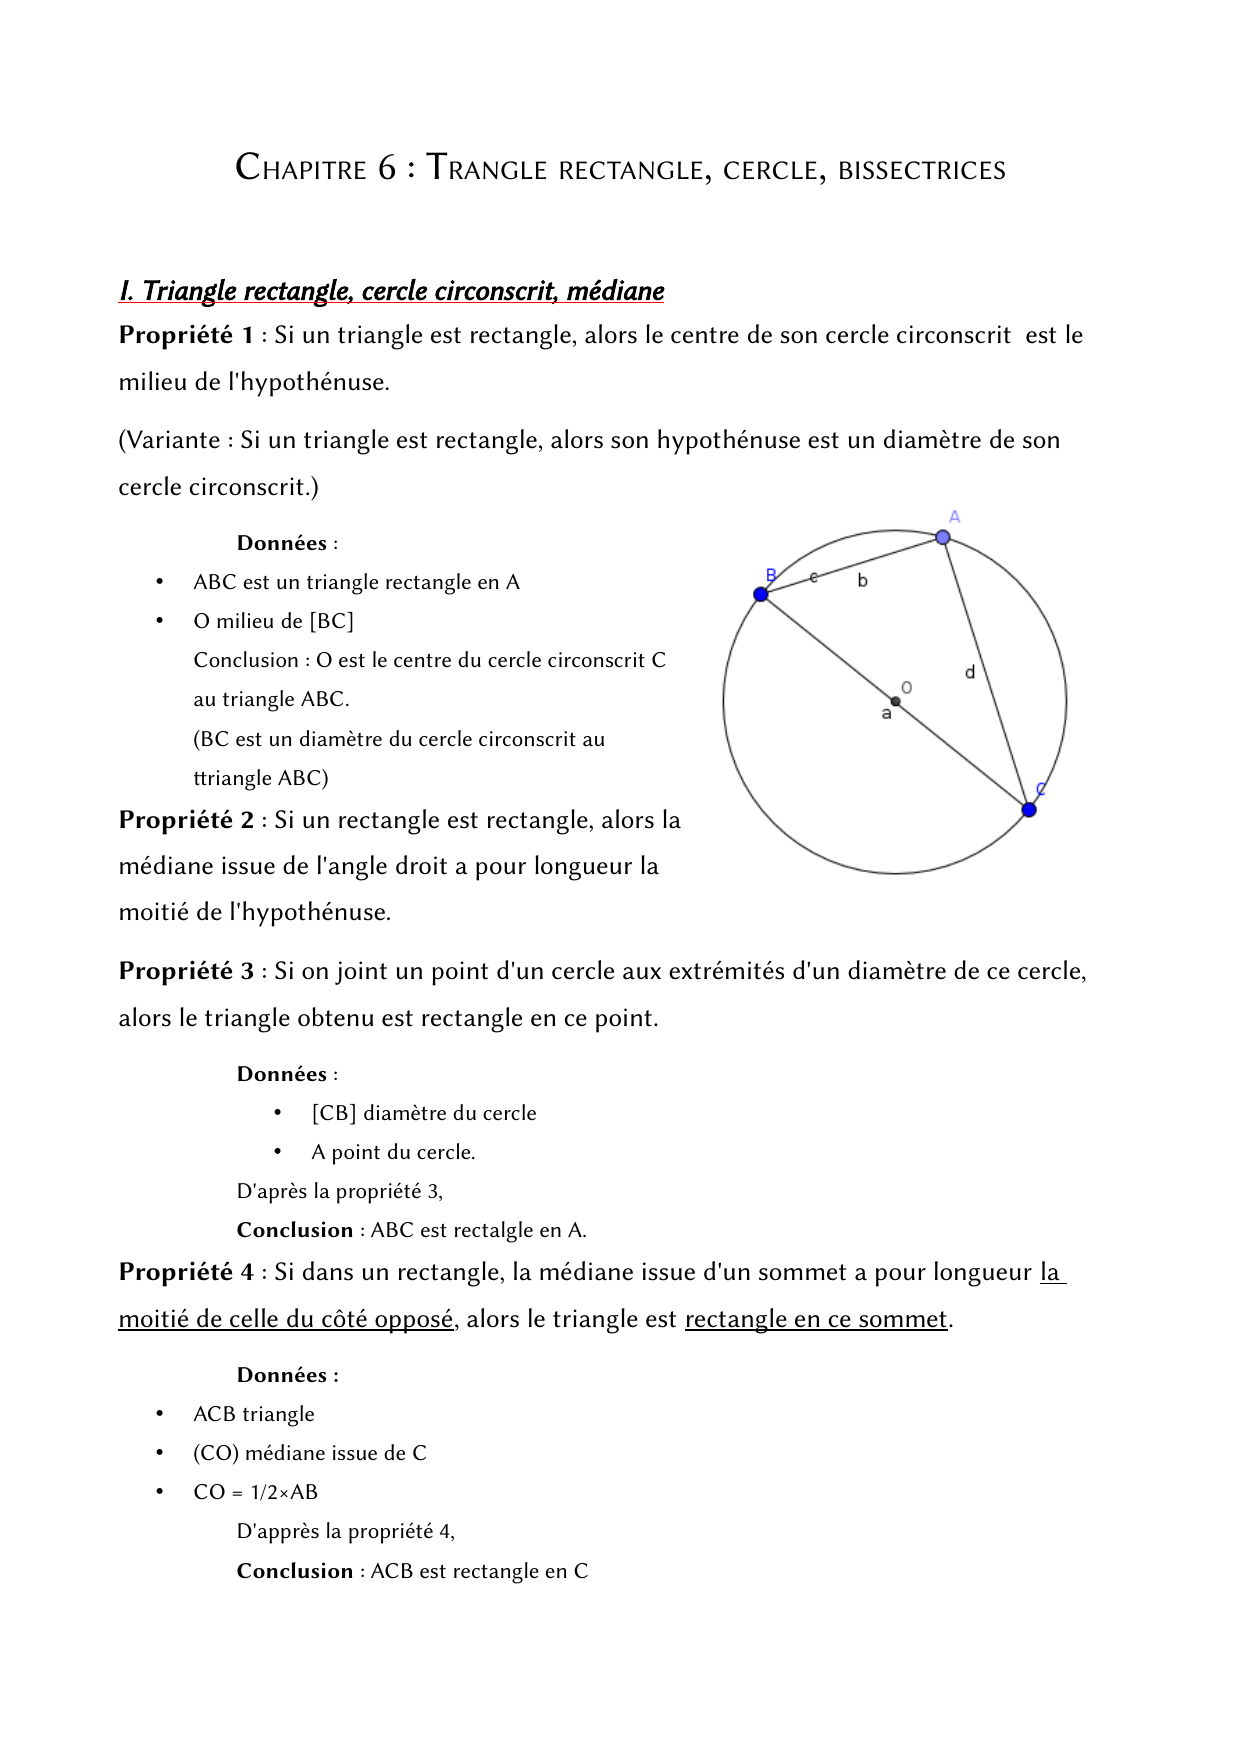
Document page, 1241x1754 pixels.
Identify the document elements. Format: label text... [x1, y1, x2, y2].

subtitle Chapitre 6 : Trangle rectangle, cercle, bissectrices [118, 143, 1122, 189]
list [1105, 608, 1122, 634]
text Données : [236, 1061, 1122, 1087]
text Propriété 4 : Si dans un rectangle, la médiane issue d'un sommet a pour longueur la moitié de celle du côté opposé, alors le triangle est rectangle en ce sommet. [118, 1256, 1122, 1334]
list [CB] diamètre du cercle [274, 1100, 1122, 1126]
list A point du cercle. [274, 1139, 1122, 1165]
text Propriété 3 : Si on joint un point d'un cercle aux extrémités d'un diamètre de ce cercle, alors le triangle obtenu est rectangle en ce point. [118, 955, 1122, 1033]
text (Variante : Si un triangle est rectangle, alors son hypothénuse est un diamètre de son cercle circonscrit.) [118, 424, 1122, 502]
list (CO) médiane issue de C [156, 1440, 1122, 1466]
text Conclusion : ABC est rectalgle en A. [236, 1217, 1122, 1243]
list ABC est un triangle rectangle en A [156, 569, 684, 595]
text D'après la propriété 3, [236, 1178, 1122, 1204]
list O milieu de [BC] [156, 608, 684, 634]
text D'apprès la propriété 4, [236, 1518, 1122, 1544]
text Propriété 2 : Si un rectangle est rectangle, alors la médiane issue de l'angle droit a pour longueur la moitié de l'hypothénuse. [118, 804, 1122, 927]
text Données : [236, 1362, 1122, 1388]
text Conclusion : ACB est rectangle en C [236, 1557, 1122, 1584]
picture [684, 502, 1105, 908]
text Propriété 1 : Si un triangle est rectangle, alors le centre de son cercle circonscrit est le milieu de l'hypothénuse. [118, 319, 1122, 397]
list CO = 1/2×AB [156, 1479, 1122, 1505]
subtitle I. Triangle rectangle, cercle circonscrit, médiane [118, 273, 1122, 307]
list Conclusion : O est le centre du cercle circonscrit C au triangle ABC. [156, 647, 684, 712]
text Données : [236, 530, 684, 556]
list (BC est un diamètre du cercle circonscrit au ttriangle ABC) [156, 726, 684, 791]
text [1105, 530, 1122, 556]
list ACB triangle [156, 1401, 1122, 1427]
